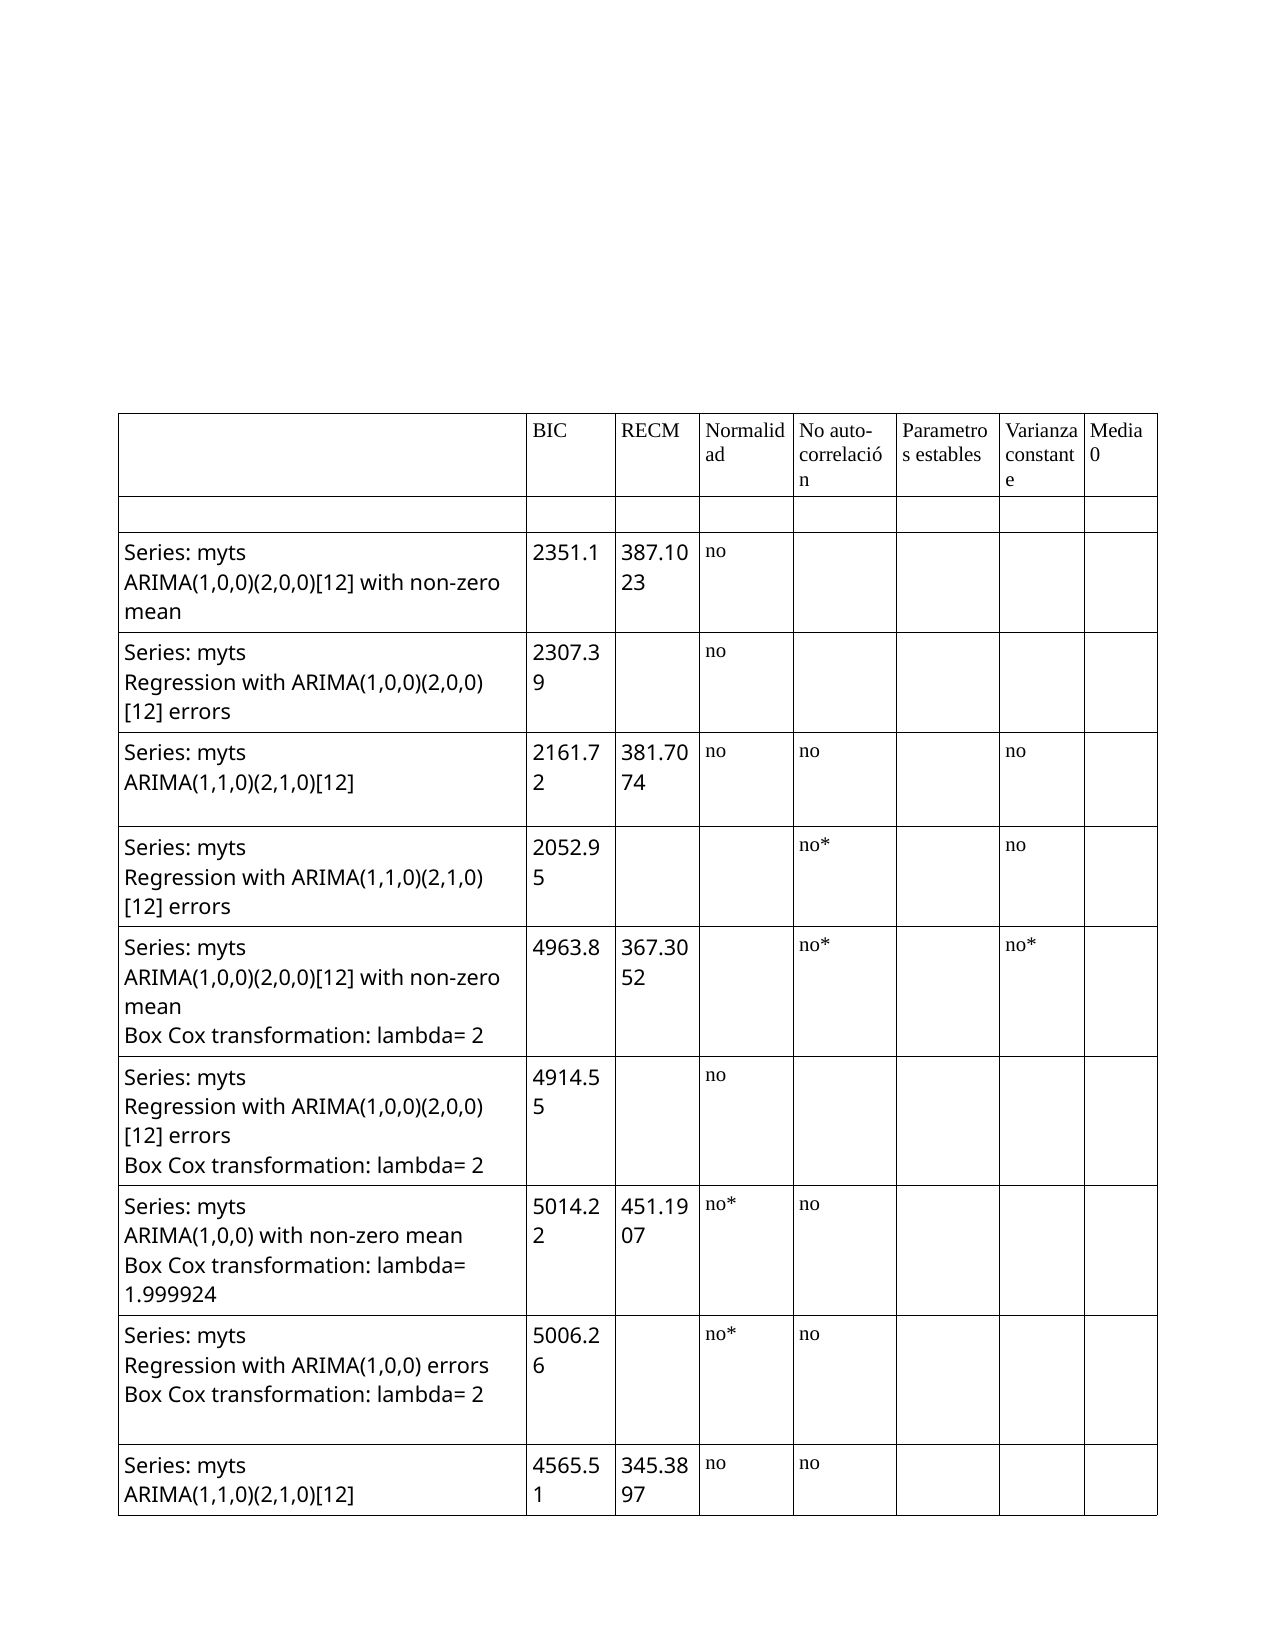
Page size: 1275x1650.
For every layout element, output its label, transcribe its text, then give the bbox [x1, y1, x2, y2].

table_cell no [700, 1445, 793, 1515]
table_cell [1000, 633, 1084, 732]
table_header RECM [616, 414, 699, 496]
table_cell [700, 827, 793, 926]
table_cell [700, 497, 793, 532]
table_cell [616, 1057, 699, 1185]
table_cell Series: myts ARIMA(1,1,0)(2,1,0)[12] [119, 733, 526, 826]
table_cell 4565.51 [527, 1445, 615, 1515]
table_cell [897, 927, 999, 1056]
table_cell [897, 533, 999, 632]
table_cell [897, 1316, 999, 1444]
table_cell [897, 1057, 999, 1185]
table_cell no [794, 1316, 896, 1444]
table_cell no [700, 1057, 793, 1185]
table_cell no [794, 1445, 896, 1515]
table_cell no [700, 533, 793, 632]
table_cell Series: myts Regression with ARIMA(1,0,0) errors Box Cox transformation: lambda= 2 [119, 1316, 526, 1444]
table_cell [897, 1186, 999, 1315]
table_cell [616, 633, 699, 732]
table_cell [794, 497, 896, 532]
table_cell 381.7074 [616, 733, 699, 826]
table_cell 387.1023 [616, 533, 699, 632]
table_cell [1000, 1445, 1084, 1515]
table_header No auto-correlación [794, 414, 896, 496]
table_cell [1085, 1057, 1157, 1185]
table_cell no [700, 733, 793, 826]
table_cell [1000, 497, 1084, 532]
table_cell Series: myts ARIMA(1,1,0)(2,1,0)[12] [119, 1445, 526, 1515]
table_cell [527, 497, 615, 532]
table_cell no* [700, 1186, 793, 1315]
table_cell [794, 1057, 896, 1185]
table_cell 367.3052 [616, 927, 699, 1056]
table_cell Series: myts ARIMA(1,0,0) with non-zero mean Box Cox transformation: lambda= 1.999924 [119, 1186, 526, 1315]
table_cell 451.1907 [616, 1186, 699, 1315]
table_header Media 0 [1085, 414, 1157, 496]
table_cell [1000, 1316, 1084, 1444]
table_cell [1085, 1316, 1157, 1444]
table_cell 345.3897 [616, 1445, 699, 1515]
table_cell no [700, 633, 793, 732]
table_cell 2307.39 [527, 633, 615, 732]
table_cell [897, 633, 999, 732]
table_header Parametros estables [897, 414, 999, 496]
table_cell [1000, 533, 1084, 632]
table_cell Series: myts Regression with ARIMA(1,0,0)(2,0,0)[12] errors Box Cox transformation: lambda= 2 [119, 1057, 526, 1185]
table_cell [616, 1316, 699, 1444]
table_cell no [794, 733, 896, 826]
table_cell Series: myts ARIMA(1,0,0)(2,0,0)[12] with non-zero mean [119, 533, 526, 632]
table_cell [897, 827, 999, 926]
table_cell Series: myts Regression with ARIMA(1,0,0)(2,0,0)[12] errors [119, 633, 526, 732]
table_cell [1085, 533, 1157, 632]
table_cell no* [794, 827, 896, 926]
table_cell [616, 827, 699, 926]
table_cell [616, 497, 699, 532]
table_cell no* [1000, 927, 1084, 1056]
table_header BIC [527, 414, 615, 496]
table_header [119, 414, 526, 496]
table_cell no* [794, 927, 896, 1056]
table_cell no [1000, 827, 1084, 926]
table_cell [897, 1445, 999, 1515]
table_cell 2052.95 [527, 827, 615, 926]
table_header Varianza constante [1000, 414, 1084, 496]
table_cell no [1000, 733, 1084, 826]
table_cell [1000, 1057, 1084, 1185]
table_cell [897, 497, 999, 532]
table_cell Series: myts Regression with ARIMA(1,1,0)(2,1,0)[12] errors [119, 827, 526, 926]
table_cell Series: myts ARIMA(1,0,0)(2,0,0)[12] with non-zero mean Box Cox transformation: lambda= 2 [119, 927, 526, 1056]
table_cell 5006.26 [527, 1316, 615, 1444]
table_cell [1085, 633, 1157, 732]
table_cell 5014.22 [527, 1186, 615, 1315]
table_cell [1085, 733, 1157, 826]
table_cell [1085, 827, 1157, 926]
table_cell [1085, 927, 1157, 1056]
table_cell 2351.1 [527, 533, 615, 632]
table_cell no* [700, 1316, 793, 1444]
table_cell [119, 497, 526, 532]
table_cell [794, 533, 896, 632]
table_cell 4963.8 [527, 927, 615, 1056]
table_cell [1085, 1445, 1157, 1515]
table_cell [794, 633, 896, 732]
table_cell [1085, 1186, 1157, 1315]
table_header Normalidad [700, 414, 793, 496]
table_cell [1000, 1186, 1084, 1315]
table_cell 2161.72 [527, 733, 615, 826]
table_cell [1085, 497, 1157, 532]
table_cell [897, 733, 999, 826]
table_cell [700, 927, 793, 1056]
table_cell 4914.55 [527, 1057, 615, 1185]
table_cell no [794, 1186, 896, 1315]
